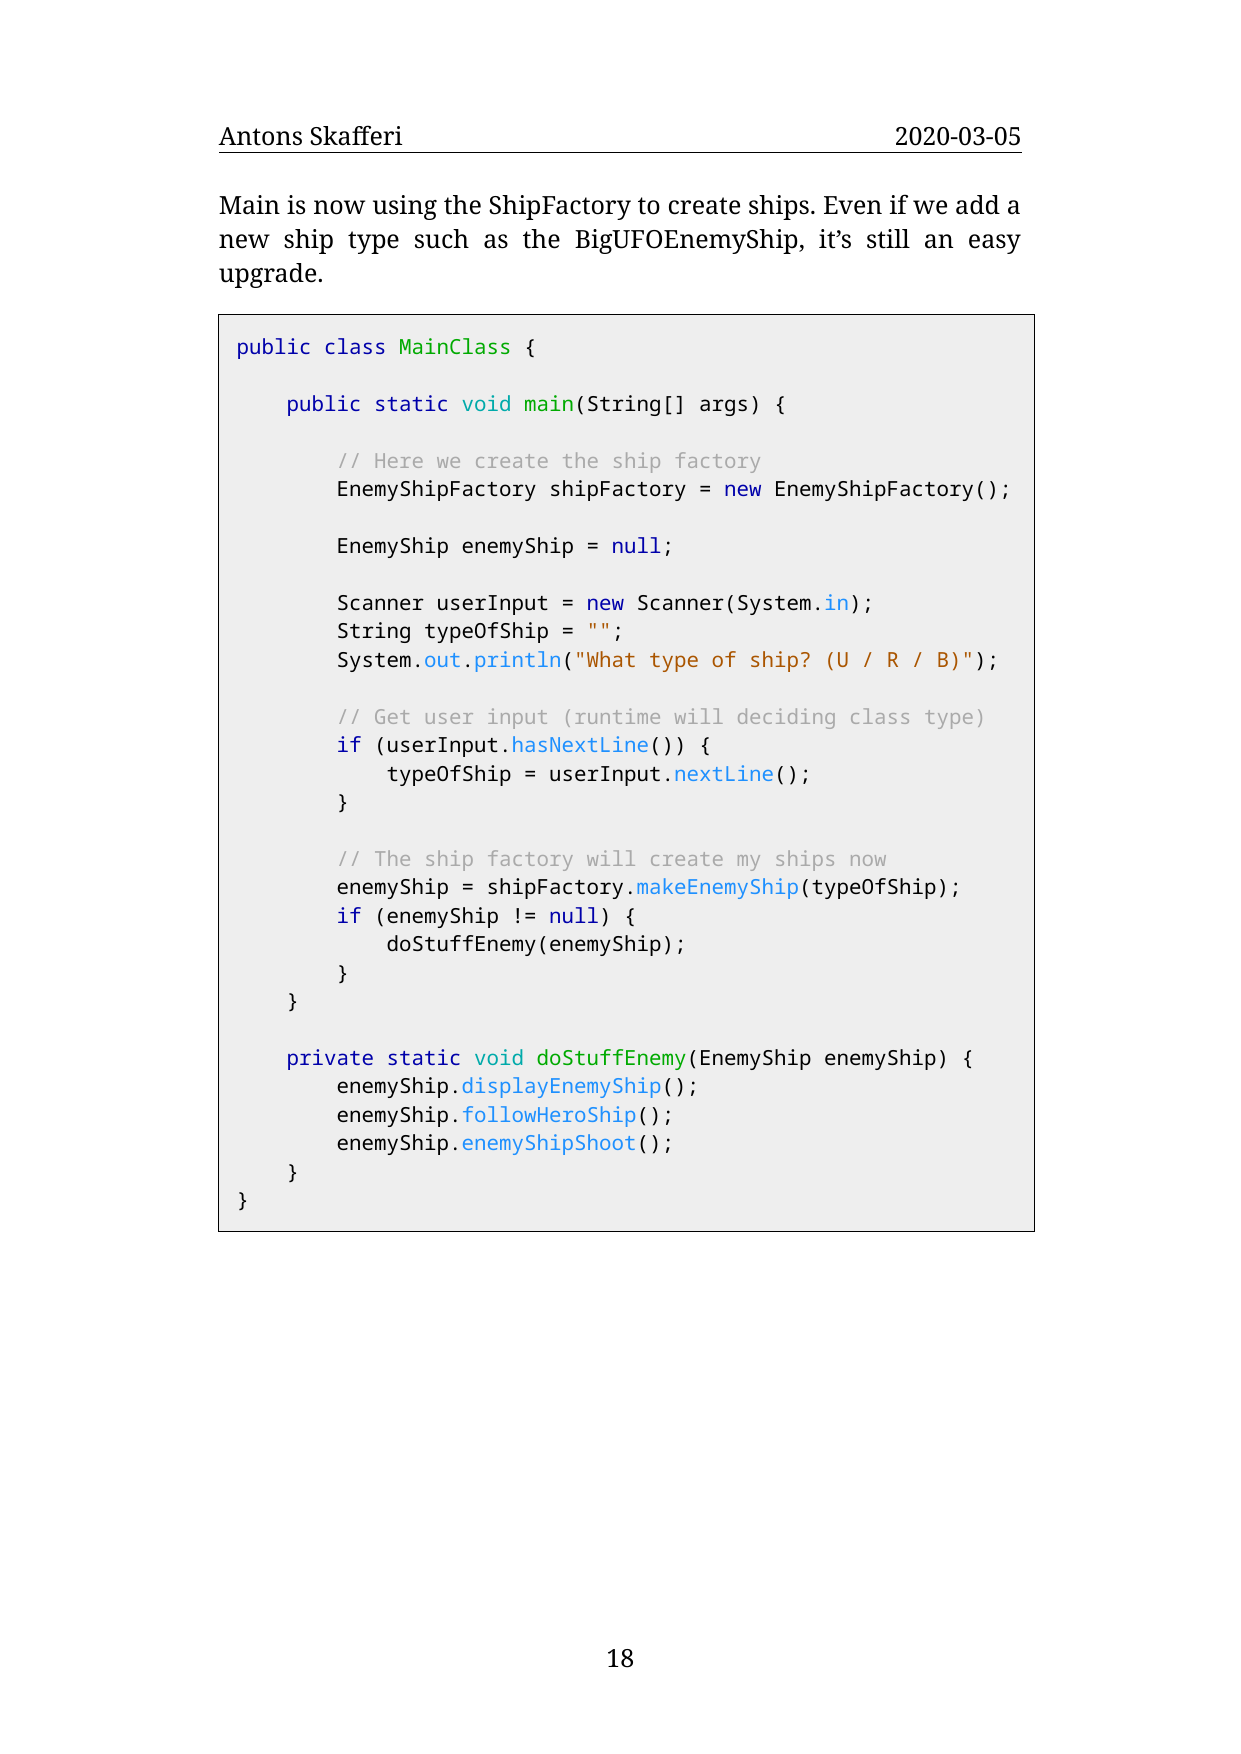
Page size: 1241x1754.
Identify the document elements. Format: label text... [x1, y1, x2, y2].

text Main is now using the ShipFactory to create ships. Even if we add a new ship type such as the BigUFOEnemyShip, it’s still an easy upgrade. [218, 188, 1022, 290]
